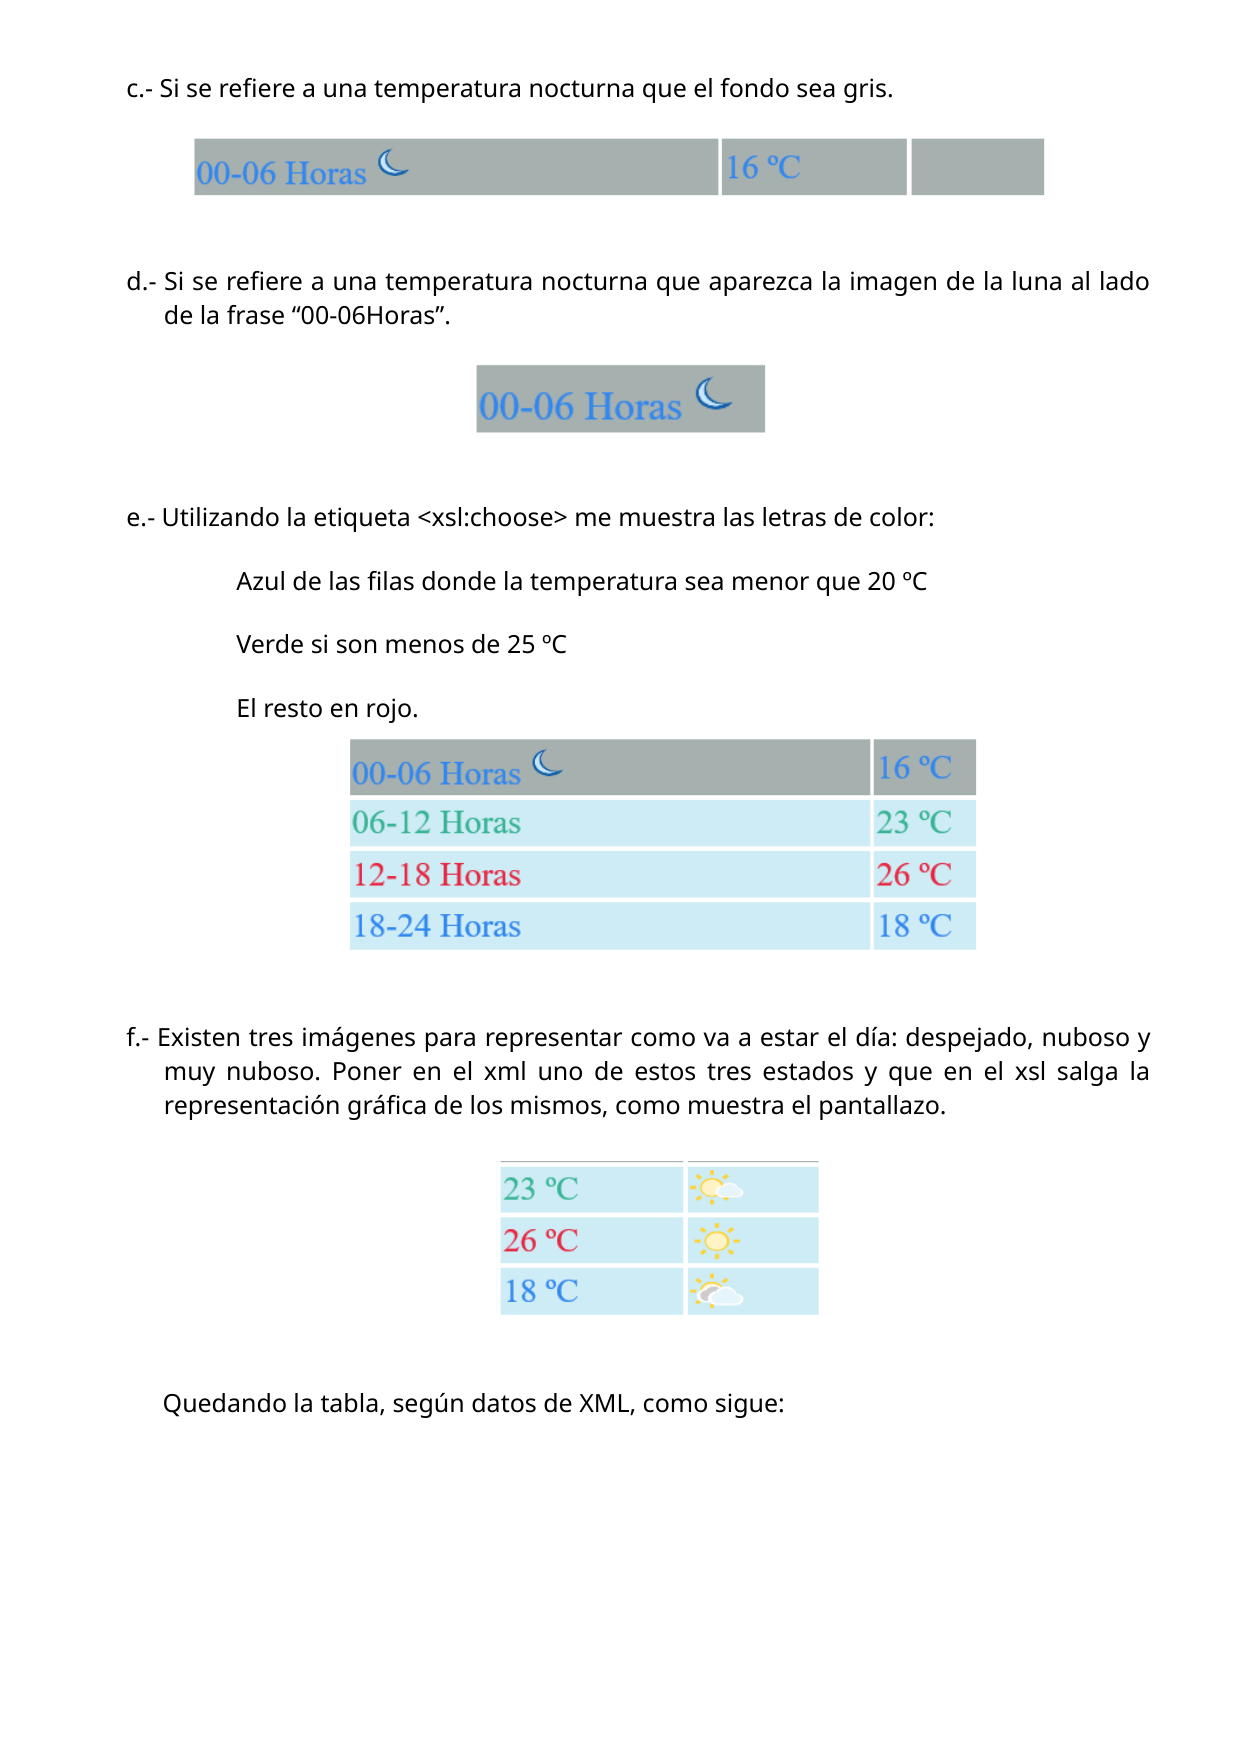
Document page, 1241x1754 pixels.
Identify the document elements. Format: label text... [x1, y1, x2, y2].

text d.- Si se refiere a una temperatura nocturna que aparezca la imagen de la luna al lado de la frase “00-06Horas”. [126, 263, 1152, 332]
text El resto en rojo. [126, 690, 1152, 724]
text f.- Existen tres imágenes para representar como va a estar el día: despejado, nuboso y muy nuboso. Poner en el xml uno de estos tres estados y que en el xsl salga la representación gráfica de los mismos, como muestra el pantallazo. [126, 1020, 1152, 1122]
picture [349, 737, 977, 957]
picture [191, 134, 1049, 200]
picture [496, 1161, 827, 1322]
text Verde si son menos de 25 ºC [126, 627, 1152, 661]
text Azul de las filas donde la temperatura sea menor que 20 ºC [126, 563, 1152, 597]
text c.- Si se refiere a una temperatura nocturna que el fondo sea gris. [126, 71, 1152, 105]
picture [475, 361, 766, 437]
text Quedando la tabla, según datos de XML, como sigue: [89, 1386, 1152, 1419]
text e.- Utilizando la etiqueta <xsl:choose> me muestra las letras de color: [126, 500, 1152, 534]
